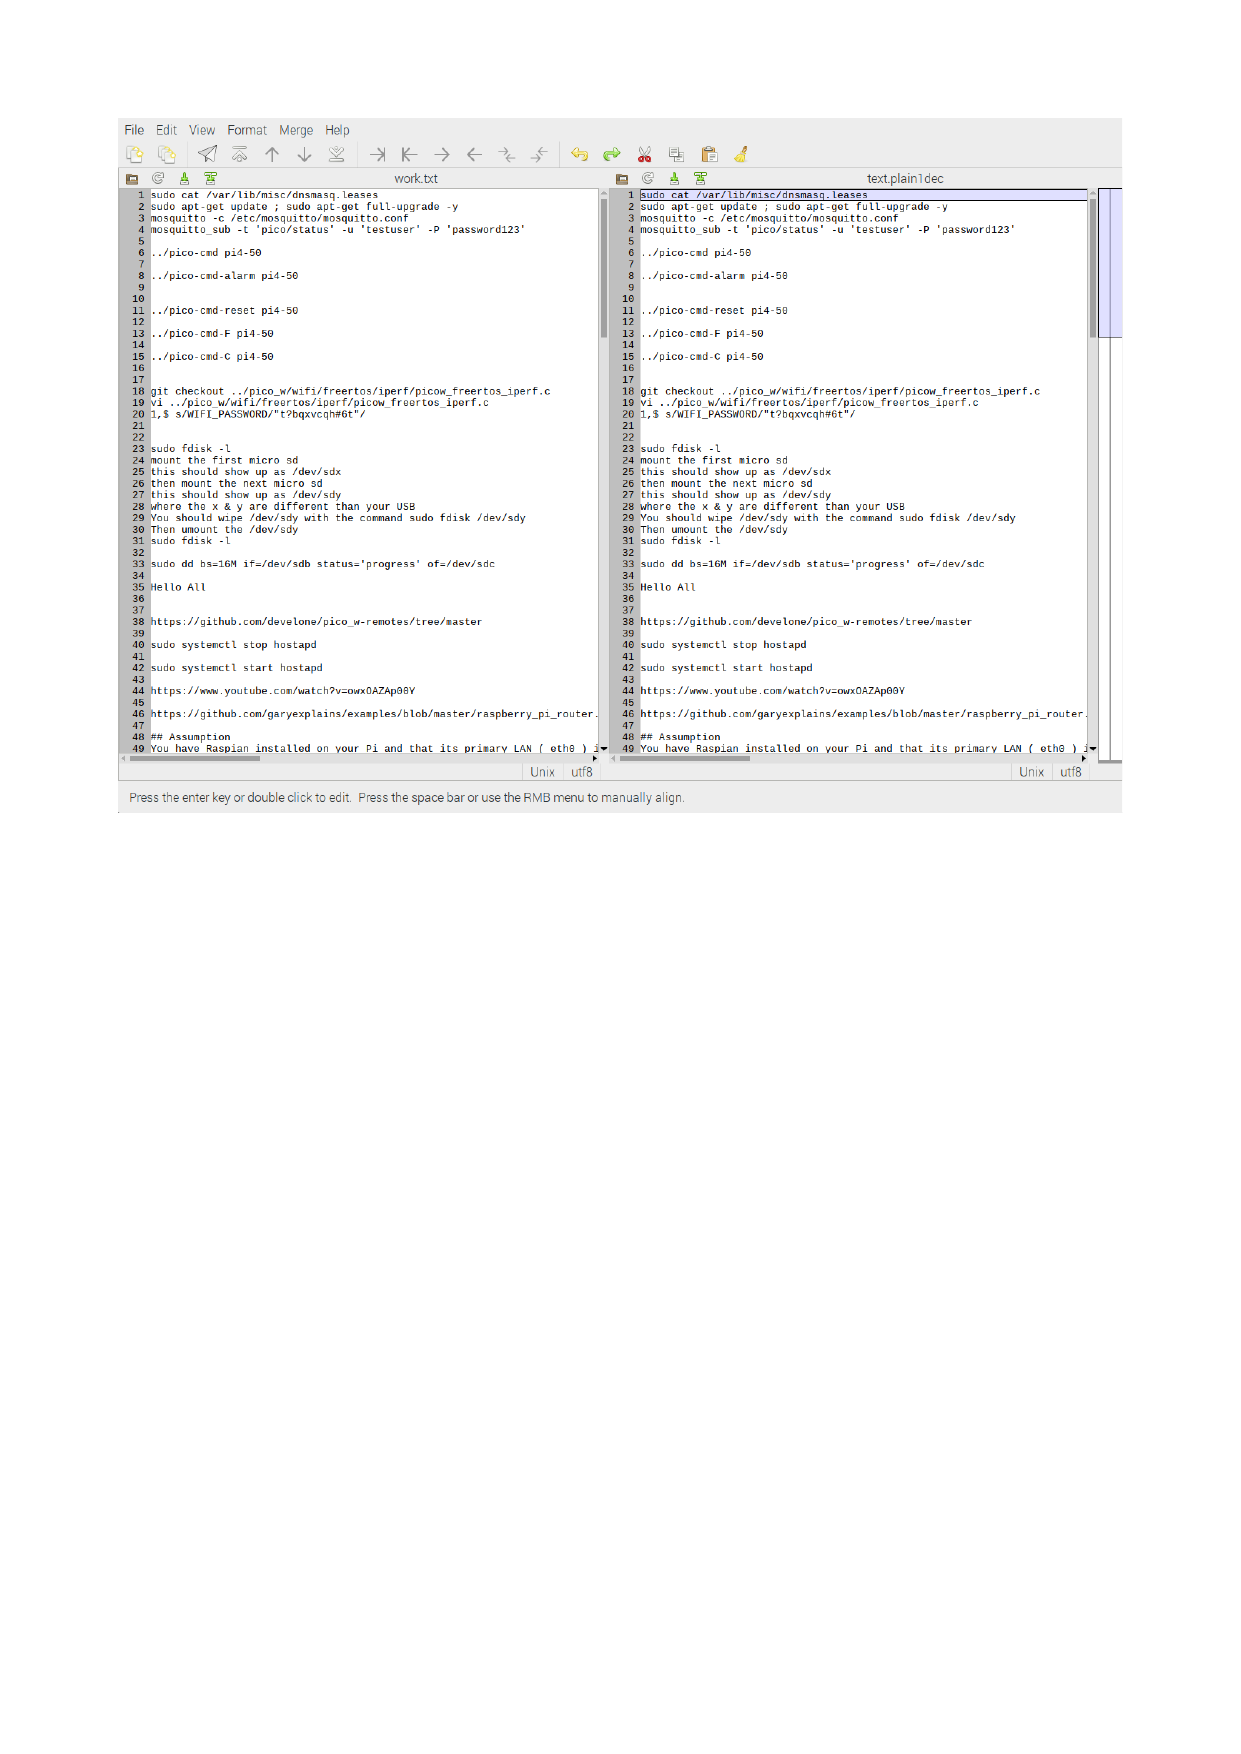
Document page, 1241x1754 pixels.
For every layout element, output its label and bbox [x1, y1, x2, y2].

picture [118, 118, 1123, 813]
